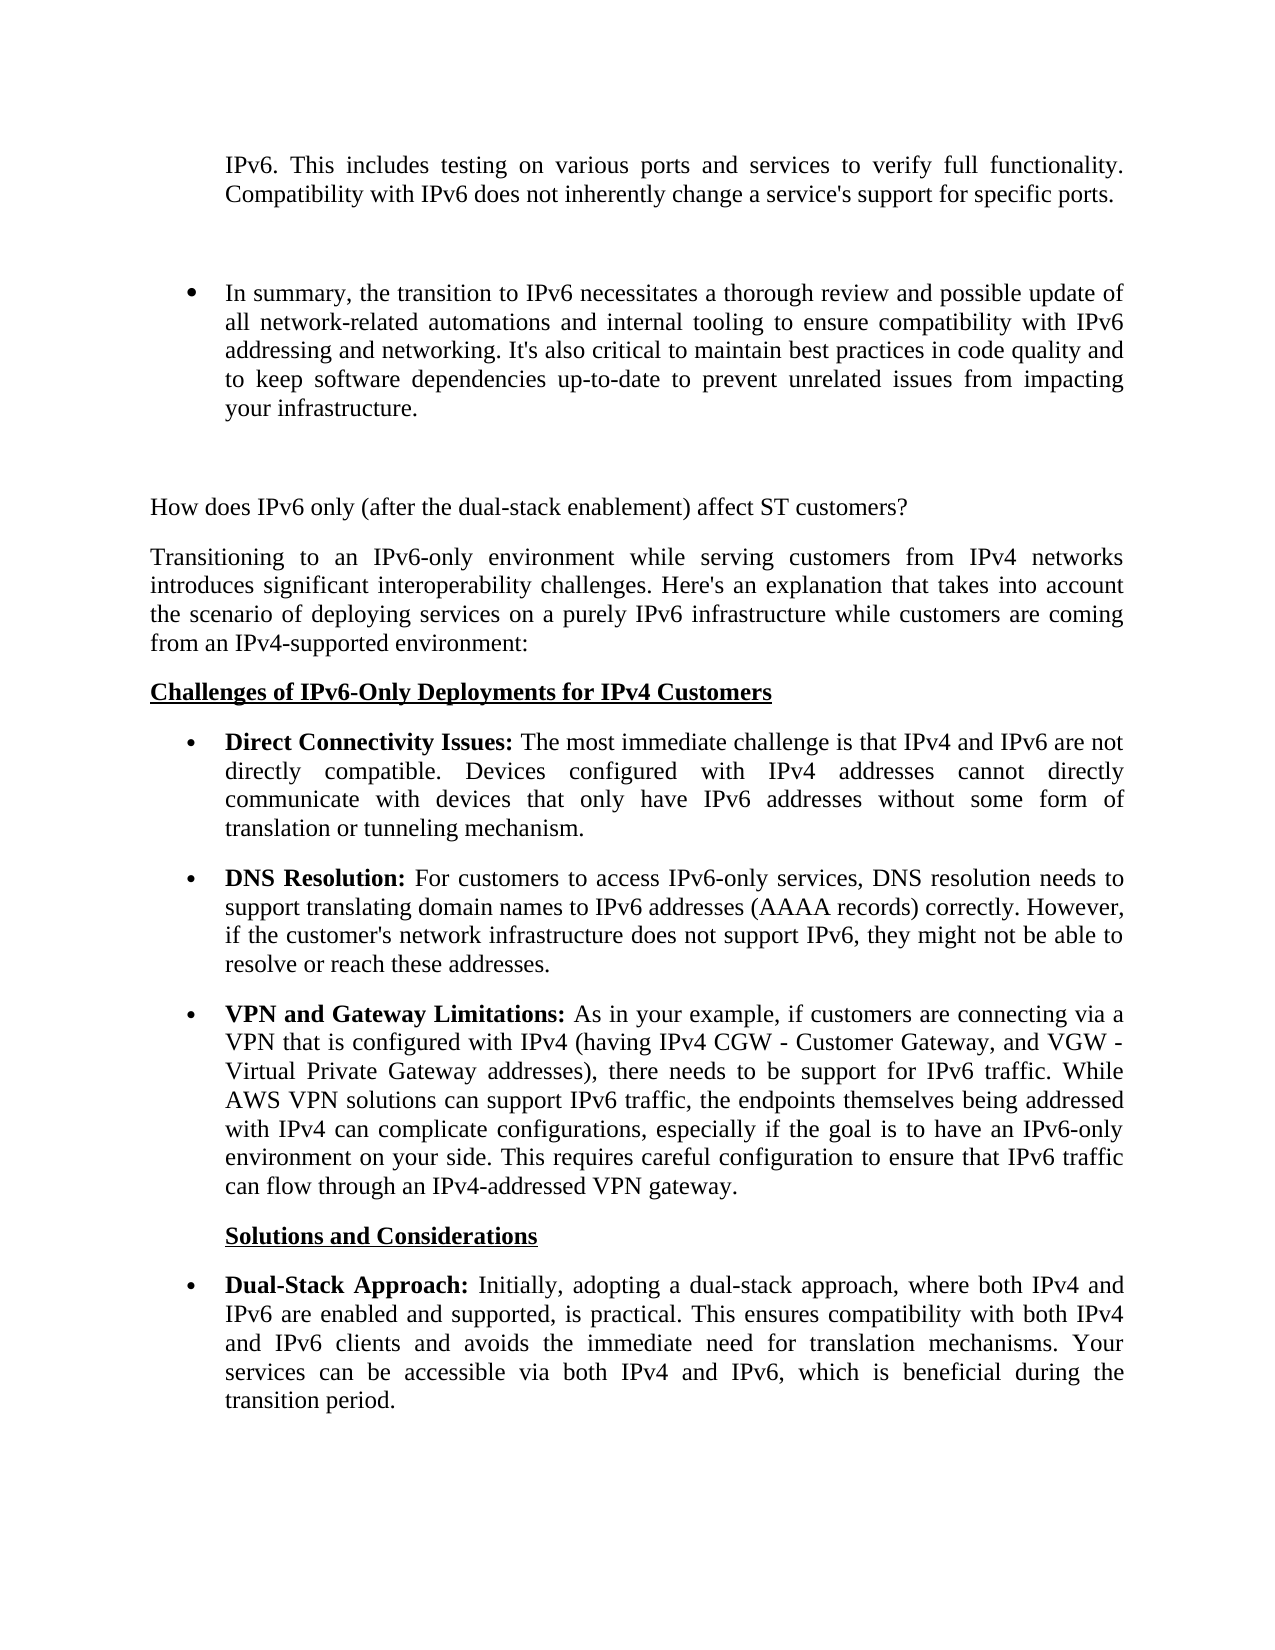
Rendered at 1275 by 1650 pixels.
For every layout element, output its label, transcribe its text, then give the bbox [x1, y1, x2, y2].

list Direct Connectivity Issues: The most immediate challenge is that IPv4 and IPv6 are not directly compatible. Devices configured with IPv4 addresses cannot directly communicate with devices that only have IPv6 addresses without some form of translation or tunneling mechanism. [187, 727, 1125, 842]
text Challenges of IPv6-Only Deployments for IPv4 Customers [150, 677, 1125, 706]
list In summary, the transition to IPv6 necessitates a thorough review and possible update of all network-related automations and internal tooling to ensure compatibility with IPv6 addressing and networking. It's also critical to maintain best practices in code quality and to keep software dependencies up-to-date to prevent unrelated issues from impacting your infrastructure. [187, 278, 1125, 422]
text Solutions and Considerations [225, 1221, 1125, 1249]
list VPN and Gateway Limitations: As in your example, if customers are connecting via a VPN that is configured with IPv4 (having IPv4 CGW - Customer Gateway, and VGW - Virtual Private Gateway addresses), there needs to be support for IPv6 traffic. While AWS VPN solutions can support IPv6 traffic, the endpoints themselves being addressed with IPv4 can complicate configurations, especially if the goal is to have an IPv6-only environment on your side. This requires careful configuration to ensure that IPv6 traffic can flow through an IPv4-addressed VPN gateway. [187, 999, 1125, 1200]
list DNS Resolution: For customers to access IPv6-only services, DNS resolution needs to support translating domain names to IPv6 addresses (AAAA records) correctly. However, if the customer's network infrastructure does not support IPv6, they might not be able to resolve or reach these addresses. [187, 863, 1125, 978]
list IPv6. This includes testing on various ports and services to verify full functionality. Compatibility with IPv6 does not inherently change a service's support for specific ports. [187, 150, 1125, 207]
text Transitioning to an IPv6-only environment while serving customers from IPv4 networks introduces significant interoperability challenges. Here's an explanation that takes into account the scenario of deploying services on a purely IPv6 infrastructure while customers are coming from an IPv4-supported environment: [150, 542, 1125, 657]
list Dual-Stack Approach: Initially, adopting a dual-stack approach, where both IPv4 and IPv6 are enabled and supported, is practical. This ensures compatibility with both IPv4 and IPv6 clients and avoids the immediate need for translation mechanisms. Your services can be accessible via both IPv4 and IPv6, which is beneficial during the transition period. [187, 1270, 1125, 1414]
text How does IPv6 only (after the dual-stack enablement) affect ST customers? [150, 492, 1125, 521]
